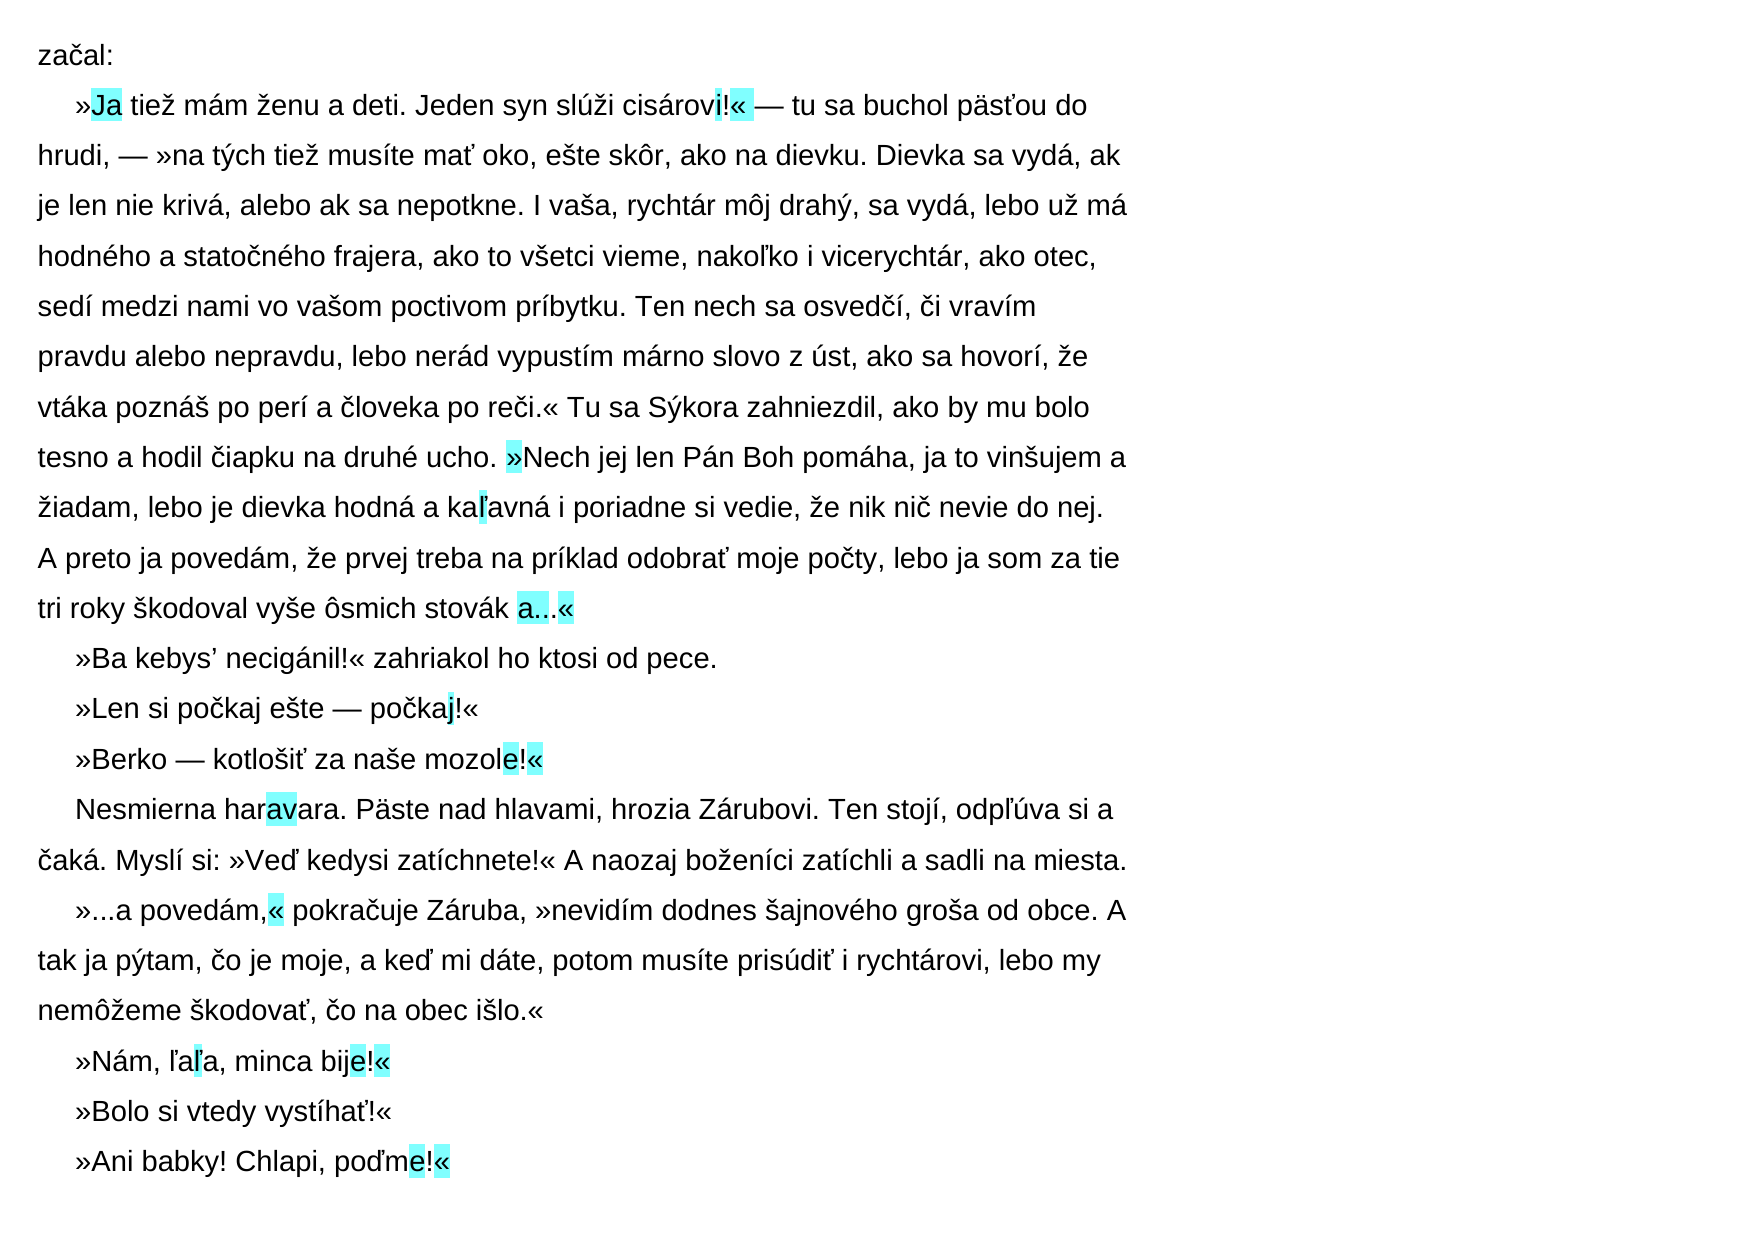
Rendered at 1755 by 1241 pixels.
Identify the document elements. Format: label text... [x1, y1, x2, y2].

text »Ani babky! Chlapi, poďme!« [37, 1144, 1130, 1178]
text začal: [37, 37, 1130, 71]
text »Berko — kotlošiť za naše mozole!« [37, 742, 1130, 775]
text »Bolo si vtedy vystíhať!« [37, 1094, 1130, 1128]
text »Ba kebys’ necigánil!« zahriakol ho ktosi od pece. [37, 641, 1130, 675]
text »Nám, ľaľa, minca bije!« [37, 1044, 1130, 1077]
text »Ja tiež mám ženu a deti. Jeden syn slúži cisárovi!« — tu sa buchol päsťou do hrudi, — »na tých tiež musíte mať oko, ešte skôr, ako na dievku. Dievka sa vydá, ak je len nie krivá, alebo ak sa nepotkne. I vaša, rychtár môj drahý, sa vydá, lebo už má hodného a statočného frajera, ako to všetci vieme, nakoľko i vicerychtár, ako otec, sedí medzi nami vo vašom poctivom príbytku. Ten nech sa osvedčí, či vravím pravdu alebo nepravdu, lebo nerád vypustím márno slovo z úst, ako sa hovorí, že vtáka poznáš po perí a človeka po reči.« Tu sa Sýkora zahniezdil, ako by mu bolo tesno a hodil čiapku na druhé ucho. »Nech jej len Pán Boh pomáha, ja to vinšujem a žiadam, lebo je dievka hodná a kaľavná i poriadne si vedie, že nik nič nevie do nej. A preto ja povedám, že prvej treba na príklad odobrať moje počty, lebo ja som za tie tri roky škodoval vyše ôsmich stovák a...« [37, 88, 1130, 624]
text »Len si počkaj ešte — počkaj!« [37, 692, 1130, 725]
text Nesmierna haravara. Päste nad hlavami, hrozia Zárubovi. Ten stojí, odpľúva si a čaká. Myslí si: »Veď kedysi zatíchnete!« A naozaj boženíci zatíchli a sadli na miesta. [37, 792, 1130, 876]
text »...a povedám,« pokračuje Záruba, »nevidím dodnes šajnového groša od obce. A tak ja pýtam, čo je moje, a keď mi dáte, potom musíte prisúdiť i rychtárovi, lebo my nemôžeme škodovať, čo na obec išlo.« [37, 893, 1130, 1027]
